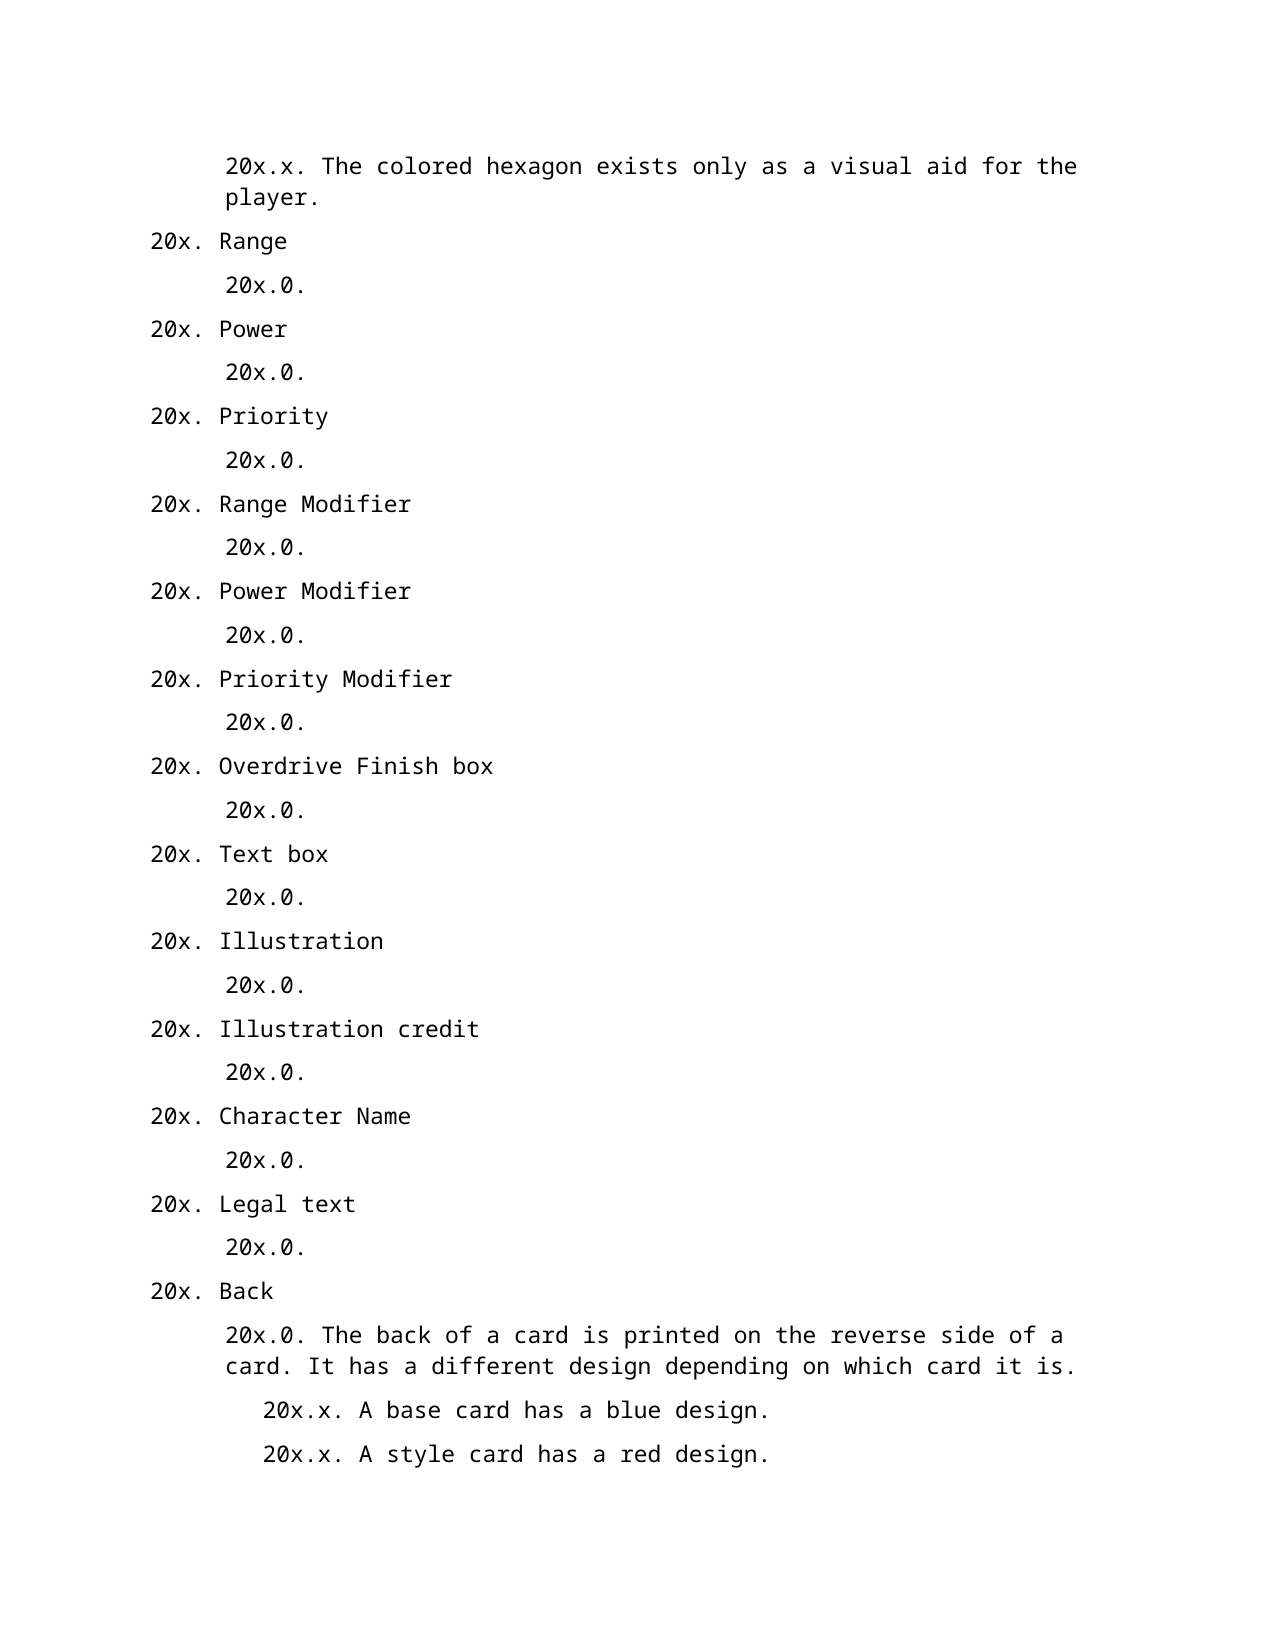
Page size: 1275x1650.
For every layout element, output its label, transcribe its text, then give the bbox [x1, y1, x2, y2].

text 20x. Legal text [150, 1187, 1087, 1219]
text 20x. Power Modifier [150, 575, 1087, 606]
text 20x.0. [225, 356, 1125, 387]
text 20x. Character Name [150, 1100, 1087, 1131]
text 20x. Priority Modifier [150, 662, 1087, 694]
text 20x.0. [225, 1144, 1125, 1175]
text 20x.0. [225, 881, 1125, 912]
text 20x. Overdrive Finish box [150, 750, 1087, 781]
text 20x. Illustration [150, 925, 1087, 956]
text 20x. Illustration credit [150, 1012, 1087, 1044]
text 20x.x. A base card has a blue design. [262, 1394, 1125, 1425]
text 20x.0. [225, 444, 1125, 475]
text 20x.0. [225, 269, 1125, 300]
text 20x.0. The back of a card is printed on the reverse side of a card. It has a different design depending on which card it is. [225, 1319, 1125, 1381]
text 20x.0. [225, 969, 1125, 1000]
text 20x.x. A style card has a red design. [262, 1437, 1125, 1469]
text 20x.0. [225, 1056, 1125, 1087]
text 20x. Text box [150, 837, 1087, 869]
text 20x. Power [150, 312, 1087, 344]
text 20x. Range Modifier [150, 487, 1087, 519]
text 20x.0. [225, 706, 1125, 737]
text 20x. Priority [150, 400, 1087, 431]
text 20x.0. [225, 619, 1125, 650]
text 20x. Range [150, 225, 1087, 256]
text 20x.0. [225, 1231, 1125, 1262]
text 20x.0. [225, 794, 1125, 825]
text 20x.x. The colored hexagon exists only as a visual aid for the player. [225, 150, 1125, 212]
text 20x. Back [150, 1275, 1087, 1306]
text 20x.0. [225, 531, 1125, 562]
